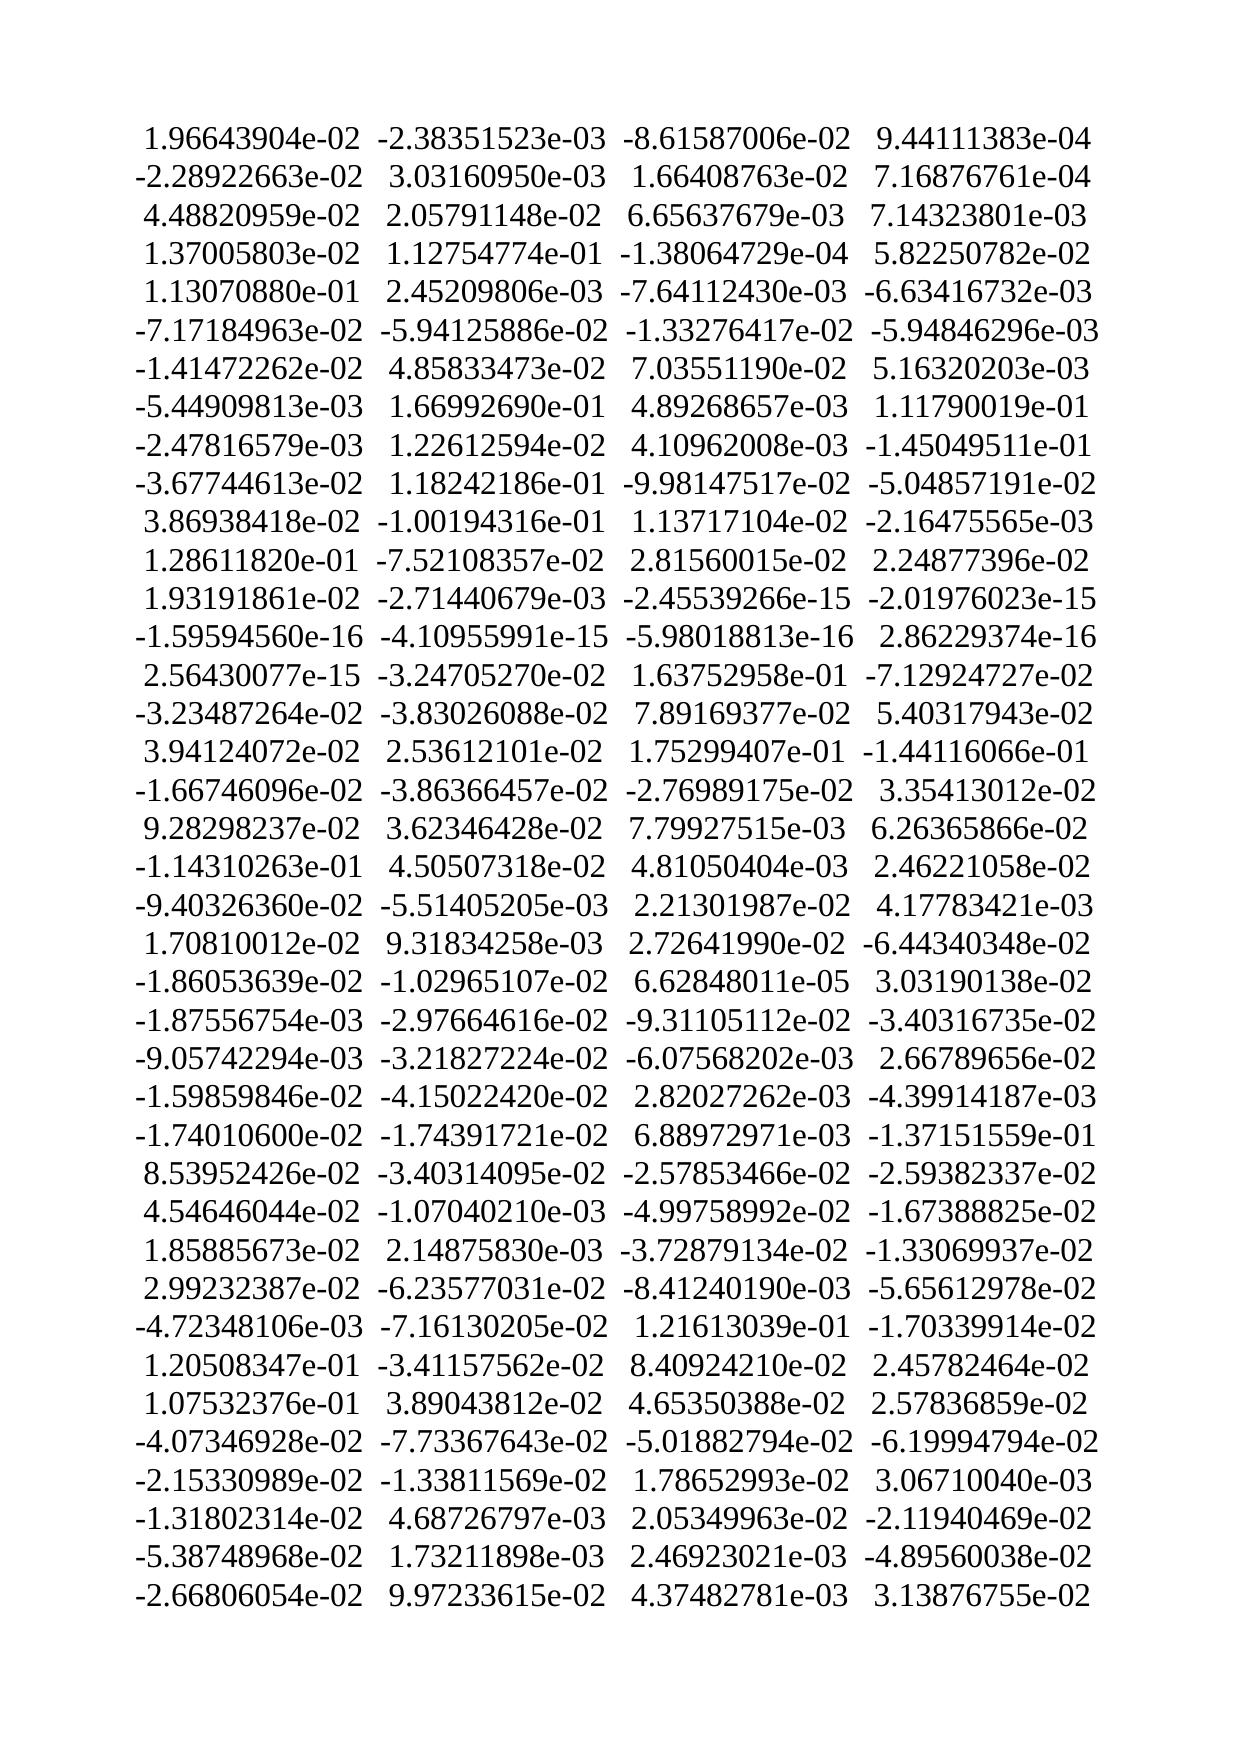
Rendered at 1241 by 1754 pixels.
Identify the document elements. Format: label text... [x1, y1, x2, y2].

text 1.93191861e-02 -2.71440679e-03 -2.45539266e-15 -2.01976023e-15 [118, 578, 1122, 616]
text 2.99232387e-02 -6.23577031e-02 -8.41240190e-03 -5.65612978e-02 [118, 1268, 1122, 1306]
text 1.96643904e-02 -2.38351523e-03 -8.61587006e-02 9.44111383e-04 [118, 118, 1122, 156]
text -5.38748968e-02 1.73211898e-03 2.46923021e-03 -4.89560038e-02 [118, 1536, 1122, 1575]
text -2.47816579e-03 1.22612594e-02 4.10962008e-03 -1.45049511e-01 [118, 425, 1122, 463]
text -5.44909813e-03 1.66992690e-01 4.89268657e-03 1.11790019e-01 [118, 386, 1122, 425]
text 8.53952426e-02 -3.40314095e-02 -2.57853466e-02 -2.59382337e-02 [118, 1153, 1122, 1191]
text -3.67744613e-02 1.18242186e-01 -9.98147517e-02 -5.04857191e-02 [118, 463, 1122, 501]
text -1.59594560e-16 -4.10955991e-15 -5.98018813e-16 2.86229374e-16 [118, 616, 1122, 655]
text -7.17184963e-02 -5.94125886e-02 -1.33276417e-02 -5.94846296e-03 [118, 310, 1122, 348]
text 1.20508347e-01 -3.41157562e-02 8.40924210e-02 2.45782464e-02 [118, 1345, 1122, 1383]
text -1.41472262e-02 4.85833473e-02 7.03551190e-02 5.16320203e-03 [118, 348, 1122, 386]
text 1.70810012e-02 9.31834258e-03 2.72641990e-02 -6.44340348e-02 [118, 923, 1122, 961]
text -9.05742294e-03 -3.21827224e-02 -6.07568202e-03 2.66789656e-02 [118, 1038, 1122, 1076]
text 4.54646044e-02 -1.07040210e-03 -4.99758992e-02 -1.67388825e-02 [118, 1191, 1122, 1230]
text 1.37005803e-02 1.12754774e-01 -1.38064729e-04 5.82250782e-02 [118, 233, 1122, 271]
text 9.28298237e-02 3.62346428e-02 7.79927515e-03 6.26365866e-02 [118, 808, 1122, 846]
text 1.13070880e-01 2.45209806e-03 -7.64112430e-03 -6.63416732e-03 [118, 271, 1122, 310]
text -2.15330989e-02 -1.33811569e-02 1.78652993e-02 3.06710040e-03 [118, 1460, 1122, 1498]
text 1.85885673e-02 2.14875830e-03 -3.72879134e-02 -1.33069937e-02 [118, 1230, 1122, 1268]
text 1.28611820e-01 -7.52108357e-02 2.81560015e-02 2.24877396e-02 [118, 540, 1122, 578]
text 4.48820959e-02 2.05791148e-02 6.65637679e-03 7.14323801e-03 [118, 195, 1122, 233]
text -1.14310263e-01 4.50507318e-02 4.81050404e-03 2.46221058e-02 [118, 846, 1122, 885]
text 2.56430077e-15 -3.24705270e-02 1.63752958e-01 -7.12924727e-02 [118, 655, 1122, 693]
text -1.86053639e-02 -1.02965107e-02 6.62848011e-05 3.03190138e-02 [118, 961, 1122, 1000]
text 1.07532376e-01 3.89043812e-02 4.65350388e-02 2.57836859e-02 [118, 1383, 1122, 1421]
text -2.66806054e-02 9.97233615e-02 4.37482781e-03 3.13876755e-02 [118, 1575, 1122, 1613]
text -3.23487264e-02 -3.83026088e-02 7.89169377e-02 5.40317943e-02 [118, 693, 1122, 731]
text -1.31802314e-02 4.68726797e-03 2.05349963e-02 -2.11940469e-02 [118, 1498, 1122, 1536]
text 3.94124072e-02 2.53612101e-02 1.75299407e-01 -1.44116066e-01 [118, 731, 1122, 770]
text -1.66746096e-02 -3.86366457e-02 -2.76989175e-02 3.35413012e-02 [118, 770, 1122, 808]
text -4.07346928e-02 -7.73367643e-02 -5.01882794e-02 -6.19994794e-02 [118, 1421, 1122, 1460]
text -1.74010600e-02 -1.74391721e-02 6.88972971e-03 -1.37151559e-01 [118, 1115, 1122, 1153]
text -1.87556754e-03 -2.97664616e-02 -9.31105112e-02 -3.40316735e-02 [118, 1000, 1122, 1038]
text -9.40326360e-02 -5.51405205e-03 2.21301987e-02 4.17783421e-03 [118, 885, 1122, 923]
text -4.72348106e-03 -7.16130205e-02 1.21613039e-01 -1.70339914e-02 [118, 1306, 1122, 1345]
text 3.86938418e-02 -1.00194316e-01 1.13717104e-02 -2.16475565e-03 [118, 501, 1122, 540]
text -1.59859846e-02 -4.15022420e-02 2.82027262e-03 -4.39914187e-03 [118, 1076, 1122, 1115]
text -2.28922663e-02 3.03160950e-03 1.66408763e-02 7.16876761e-04 [118, 156, 1122, 195]
